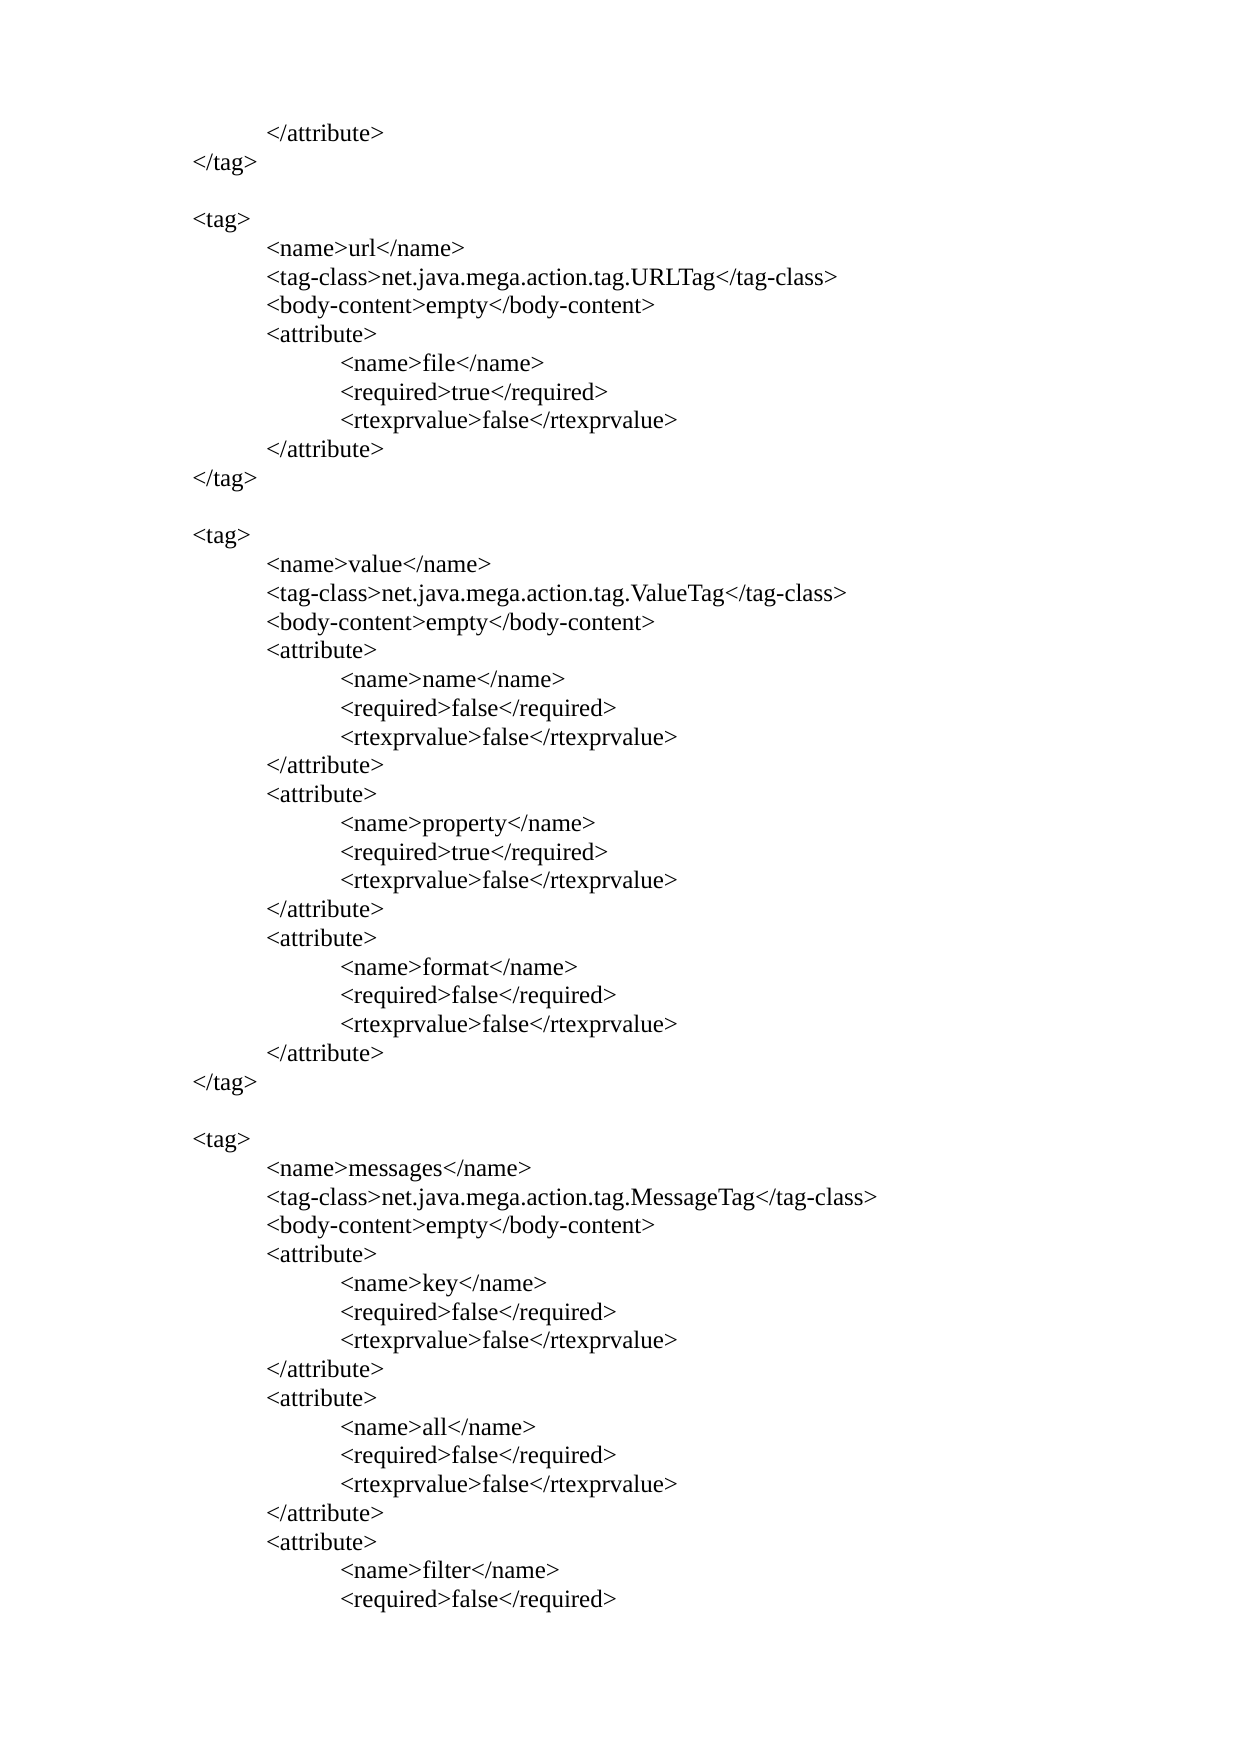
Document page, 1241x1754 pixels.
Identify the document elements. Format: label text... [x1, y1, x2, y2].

text </attribute> [118, 751, 1122, 779]
text </attribute> [118, 434, 1122, 463]
text </attribute> [118, 894, 1122, 923]
text <body-content>empty</body-content> [118, 291, 1122, 319]
text </tag> [118, 1067, 1122, 1096]
text </attribute> [118, 1354, 1122, 1383]
text <attribute> [118, 1239, 1122, 1268]
text <name>value</name> [118, 549, 1122, 578]
text </attribute> [118, 1498, 1122, 1527]
text <rtexprvalue>false</rtexprvalue> [118, 1009, 1122, 1038]
text </attribute> [118, 1038, 1122, 1067]
text <tag> [118, 204, 1122, 233]
text <rtexprvalue>false</rtexprvalue> [118, 1469, 1122, 1498]
text <rtexprvalue>false</rtexprvalue> [118, 722, 1122, 751]
text <name>messages</name> [118, 1153, 1122, 1182]
text <rtexprvalue>false</rtexprvalue> [118, 866, 1122, 894]
text <tag-class>net.java.mega.action.tag.URLTag</tag-class> [118, 262, 1122, 291]
text <rtexprvalue>false</rtexprvalue> [118, 1326, 1122, 1354]
text <tag-class>net.java.mega.action.tag.MessageTag</tag-class> [118, 1182, 1122, 1211]
text <attribute> [118, 923, 1122, 952]
text <name>url</name> [118, 233, 1122, 262]
text </tag> [118, 147, 1122, 176]
text <tag> [118, 1124, 1122, 1153]
text <attribute> [118, 319, 1122, 348]
text <required>true</required> [118, 837, 1122, 866]
text <required>false</required> [118, 1441, 1122, 1469]
text </attribute> [118, 118, 1122, 147]
text <rtexprvalue>false</rtexprvalue> [118, 406, 1122, 434]
text <name>key</name> [118, 1268, 1122, 1297]
text </tag> [118, 463, 1122, 492]
text <body-content>empty</body-content> [118, 607, 1122, 636]
text <name>property</name> [118, 808, 1122, 837]
text <attribute> [118, 1383, 1122, 1412]
text <required>false</required> [118, 981, 1122, 1009]
text <required>false</required> [118, 693, 1122, 722]
text <name>name</name> [118, 664, 1122, 693]
text <body-content>empty</body-content> [118, 1211, 1122, 1239]
text <attribute> [118, 779, 1122, 808]
text <name>filter</name> [118, 1556, 1122, 1584]
text <tag> [118, 521, 1122, 549]
text <name>all</name> [118, 1412, 1122, 1441]
text <attribute> [118, 636, 1122, 664]
text <name>file</name> [118, 348, 1122, 377]
text <name>format</name> [118, 952, 1122, 981]
text <attribute> [118, 1527, 1122, 1556]
text <required>true</required> [118, 377, 1122, 406]
text <required>false</required> [118, 1297, 1122, 1326]
text <required>false</required> [118, 1584, 1122, 1613]
text <tag-class>net.java.mega.action.tag.ValueTag</tag-class> [118, 578, 1122, 607]
